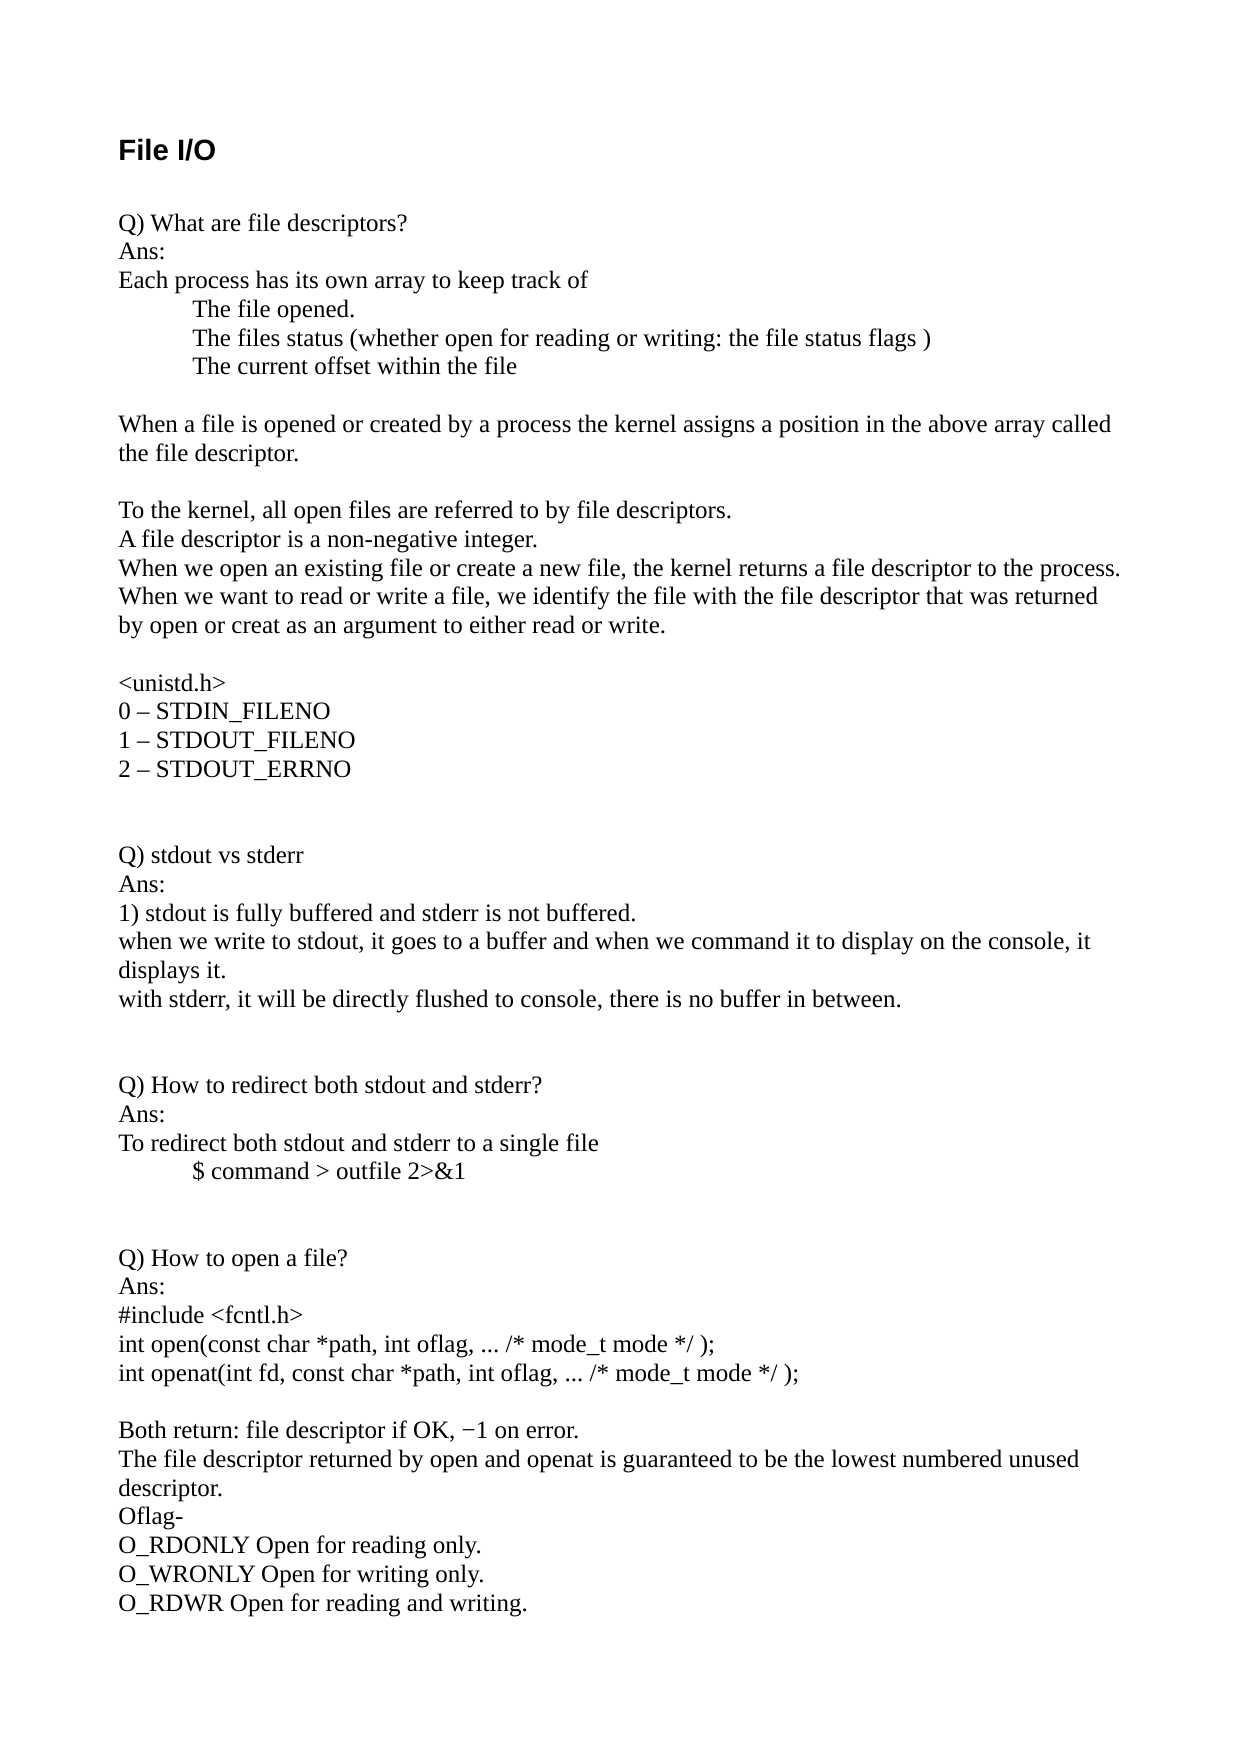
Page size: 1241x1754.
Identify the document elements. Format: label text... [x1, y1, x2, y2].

text Each process has its own array to keep track of [118, 265, 1122, 294]
text O_WRONLY Open for writing only. [118, 1559, 1122, 1588]
text with stderr, it will be directly flushed to console, there is no buffer in between. [118, 984, 1122, 1013]
text Both return: file descriptor if OK, −1 on error. [118, 1415, 1122, 1444]
text Ans: [118, 1099, 1122, 1128]
text Q) What are file descriptors? [118, 208, 1122, 236]
text Ans: [118, 1271, 1122, 1300]
text The file descriptor returned by open and openat is guaranteed to be the lowest numbered unused descriptor. [118, 1444, 1122, 1501]
text Oflag- [118, 1501, 1122, 1530]
text Q) How to redirect both stdout and stderr? [118, 1070, 1122, 1099]
text A file descriptor is a non-negative integer. [118, 524, 1122, 553]
text O_RDONLY Open for reading only. [118, 1530, 1122, 1559]
text 0 – STDIN_FILENO [118, 696, 1122, 725]
text when we write to stdout, it goes to a buffer and when we command it to display on the console, it displays it. [118, 926, 1122, 984]
text O_RDWR Open for reading and writing. [118, 1588, 1122, 1616]
subtitle File I/O [118, 133, 1122, 166]
text The files status (whether open for reading or writing: the file status flags ) [118, 323, 1122, 351]
text <unistd.h> [118, 668, 1122, 696]
text When a file is opened or created by a process the kernel assigns a position in the above array called the file descriptor. [118, 409, 1122, 466]
text 1 – STDOUT_FILENO [118, 725, 1122, 754]
text Ans: [118, 869, 1122, 898]
text #include <fcntl.h> [118, 1300, 1122, 1329]
text int openat(int fd, const char *path, int oflag, ... /* mode_t mode */ ); [118, 1358, 1122, 1386]
text $ command > outfile 2>&1 [118, 1156, 1122, 1185]
text To the kernel, all open files are referred to by file descriptors. [118, 495, 1122, 524]
text 1) stdout is fully buffered and stderr is not buffered. [118, 898, 1122, 926]
text When we open an existing file or create a new file, the kernel returns a file descriptor to the process. [118, 553, 1122, 581]
text int open(const char *path, int oflag, ... /* mode_t mode */ ); [118, 1329, 1122, 1358]
text Q) stdout vs stderr [118, 840, 1122, 869]
text The file opened. [118, 294, 1122, 323]
text Ans: [118, 236, 1122, 265]
text Q) How to open a file? [118, 1243, 1122, 1271]
text 2 – STDOUT_ERRNO [118, 754, 1122, 783]
text When we want to read or write a file, we identify the file with the file descriptor that was returned by open or creat as an argument to either read or write. [118, 581, 1122, 639]
text The current offset within the file [118, 351, 1122, 380]
text To redirect both stdout and stderr to a single file [118, 1128, 1122, 1156]
